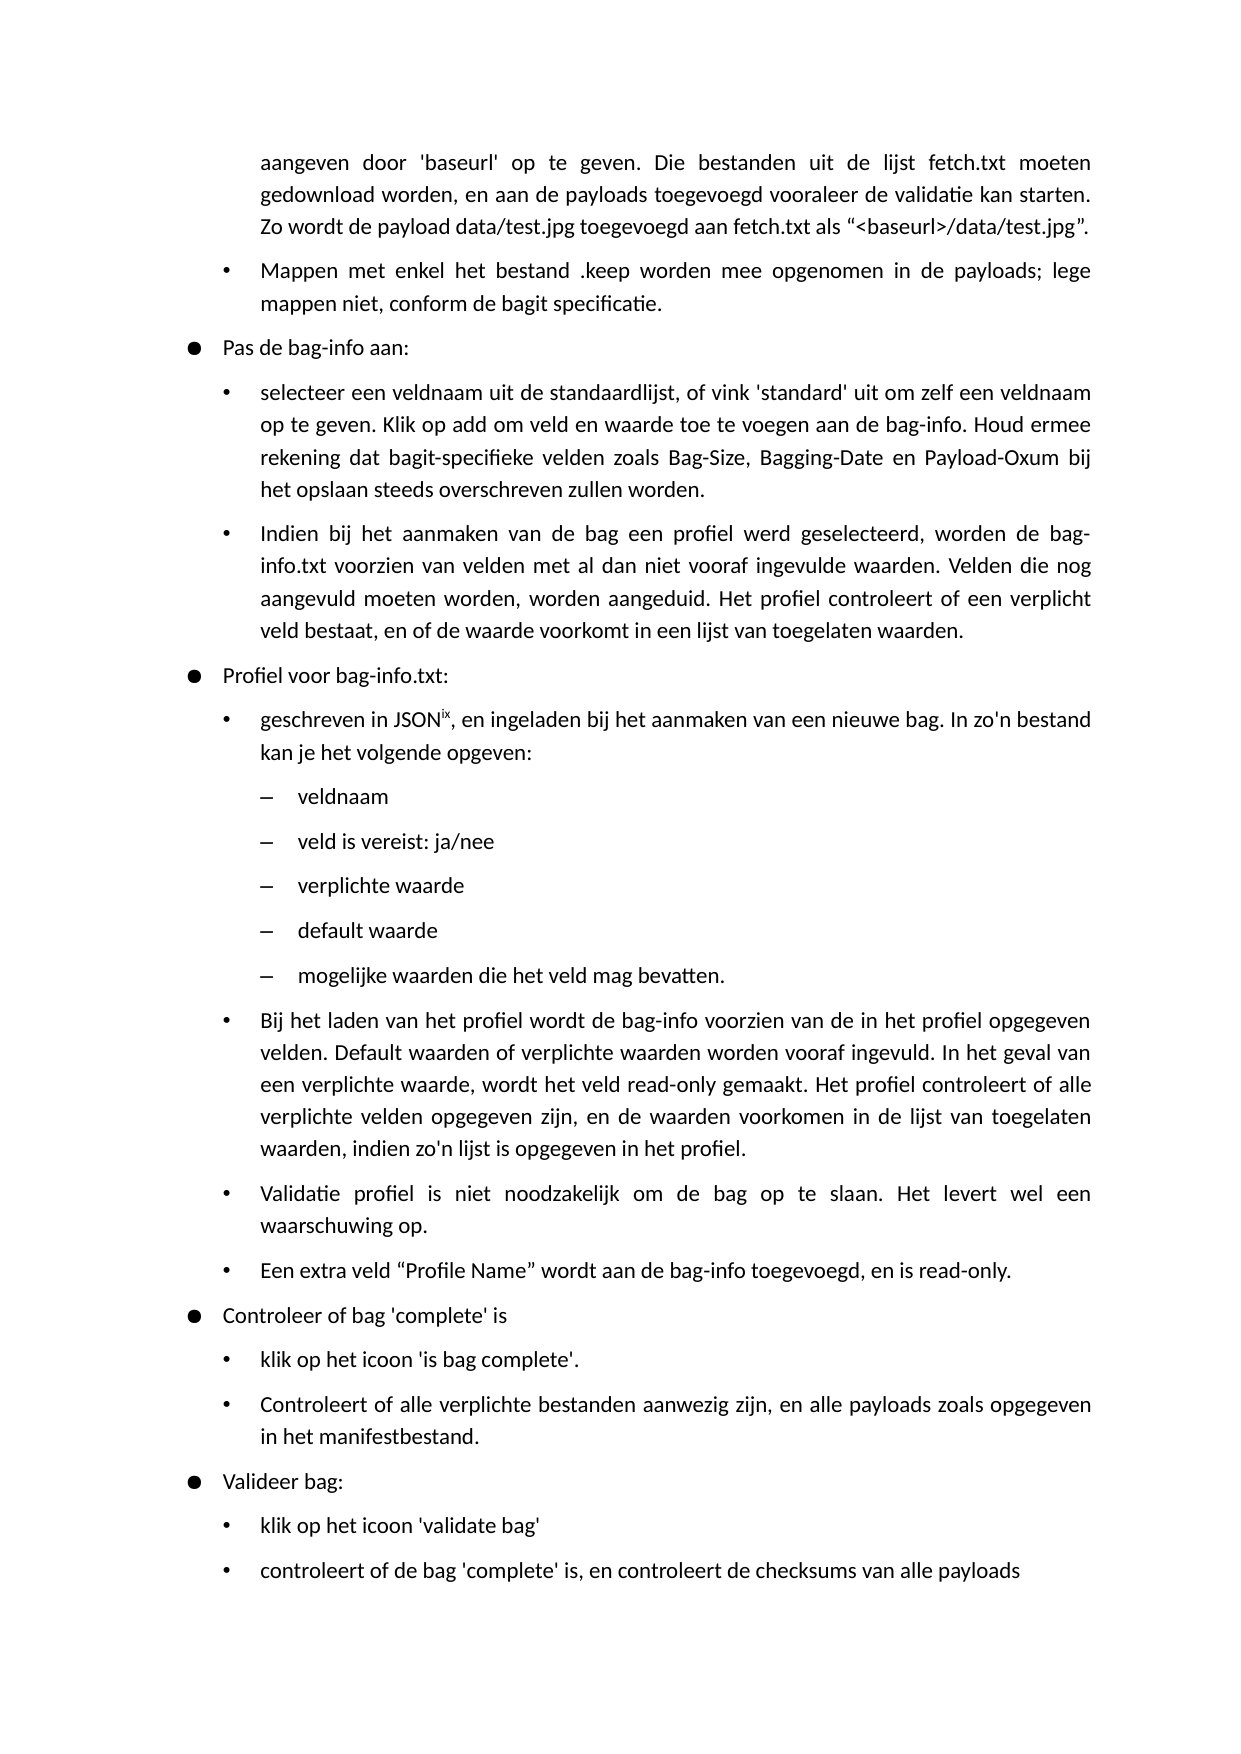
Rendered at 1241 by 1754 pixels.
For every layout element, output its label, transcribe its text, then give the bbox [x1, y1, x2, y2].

list klik op het icoon 'validate bag' [223, 1512, 1093, 1540]
list aangeven door 'baseurl' op te geven. Die bestanden uit de lijst fetch.txt moeten gedownload worden, en aan de payloads toegevoegd vooraleer de validatie kan starten. Zo wordt de payload data/test.jpg toegevoegd aan fetch.txt als “<baseurl>/data/test.jpg”. [223, 148, 1093, 240]
list Controleert of alle verplichte bestanden aanwezig zijn, en alle payloads zoals opgegeven in het manifestbestand. [223, 1390, 1093, 1450]
list Mappen met enkel het bestand .keep worden mee opgenomen in de payloads; lege mappen niet, conform de bagit specificatie. [223, 257, 1093, 317]
list verplichte waarde [260, 872, 1093, 900]
list Validatie profiel is niet noodzakelijk om de bag op te slaan. Het levert wel een waarschuwing op. [223, 1179, 1093, 1239]
list geschreven in JSON, en ingeladen bij het aanmaken van een nieuwe bag. In zo'n bestand kan je het volgende opgeven: [223, 705, 1093, 766]
list veld is vereist: ja/nee [260, 827, 1093, 855]
list mogelijke waarden die het veld mag bevatten. [260, 961, 1093, 989]
list Controleer of bag 'complete' is [185, 1301, 1093, 1329]
list Valideer bag: [185, 1467, 1093, 1495]
list veldnaam [260, 782, 1093, 810]
list selecteer een veldnaam uit de standaardlijst, of vink 'standard' uit om zelf een veldnaam op te geven. Klik op add om veld en waarde toe te voegen aan de bag-info. Houd ermee rekening dat bagit-specifieke velden zoals Bag-Size, Bagging-Date en Payload-Oxum bij het opslaan steeds overschreven zullen worden. [223, 378, 1093, 503]
list controleert of de bag 'complete' is, en controleert de checksums van alle payloads [223, 1556, 1093, 1584]
list Pas de bag-info aan: [185, 333, 1093, 362]
list Indien bij het aanmaken van de bag een profiel werd geselecteerd, worden de bag-info.txt voorzien van velden met al dan niet vooraf ingevulde waarden. Velden die nog aangevuld moeten worden, worden aangeduid. Het profiel controleert of een verplicht veld bestaat, en of de waarde voorkomt in een lijst van toegelaten waarden. [223, 519, 1093, 644]
list klik op het icoon 'is bag complete'. [223, 1345, 1093, 1373]
list Bij het laden van het profiel wordt de bag-info voorzien van de in het profiel opgegeven velden. Default waarden of verplichte waarden worden vooraf ingevuld. In het geval van een verplichte waarde, wordt het veld read-only gemaakt. Het profiel controleert of alle verplichte velden opgegeven zijn, en de waarden voorkomen in de lijst van toegelaten waarden, indien zo'n lijst is opgegeven in het profiel. [223, 1006, 1093, 1162]
list Profiel voor bag-info.txt: [185, 661, 1093, 689]
list default waarde [260, 916, 1093, 944]
list Een extra veld “Profile Name” wordt aan de bag-info toegevoegd, en is read-only. [223, 1256, 1093, 1284]
